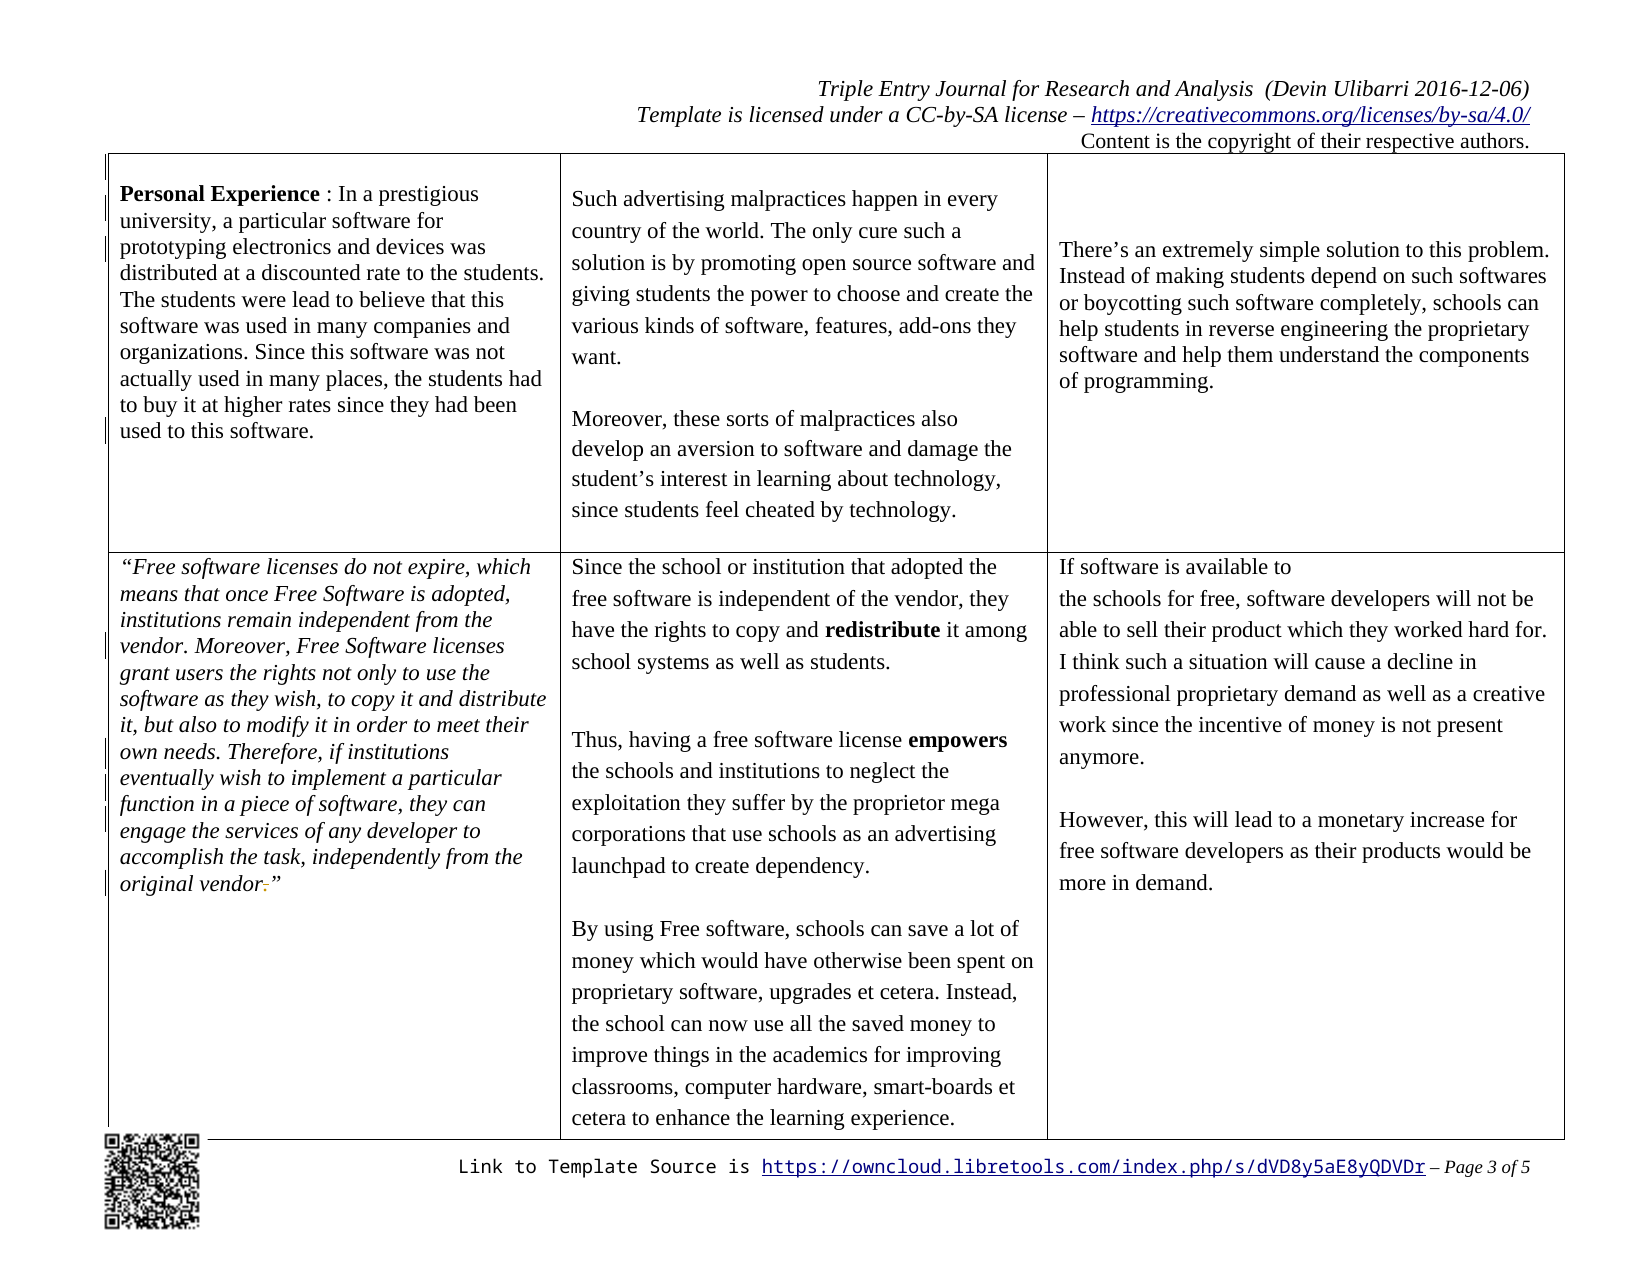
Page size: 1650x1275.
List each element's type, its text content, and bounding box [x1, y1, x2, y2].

table_cell There’s an extremely simple solution to this problem. Instead of making students depend on such softwares or boycotting such software completely, schools can help students in reverse engineering the proprietary software and help them understand the components of programming. [1048, 154, 1564, 552]
table_cell Such advertising malpractices happen in every country of the world. The only cure such a solution is by promoting open source software and giving students the power to choose and create the various kinds of software, features, add-ons they want. Moreover, these sorts of malpractices also develop an aversion to software and damage the student’s interest in learning about technology, since students feel cheated by technology. [561, 154, 1047, 552]
table_cell Personal Experience : In a prestigious university, a particular software for prototyping electronics and devices was distributed at a discounted rate to the students. The students were lead to believe that this software was used in many companies and organizations. Since this software was not actually used in many places, the students had to buy it at higher rates since they had been used to this software. [109, 154, 560, 552]
table_cell Since the school or institution that adopted the free software is independent of the vendor, they have the rights to copy and redistribute it among school systems as well as students. Thus, having a free software license empowers the schools and institutions to neglect the exploitation they suffer by the proprietor mega corporations that use schools as an advertising launchpad to create dependency. By using Free software, schools can save a lot of money which would have otherwise been spent on proprietary software, upgrades et cetera. Instead, the school can now use all the saved money to improve things in the academics for improving classrooms, computer hardware, smart-boards et cetera to enhance the learning experience. [561, 553, 1047, 1139]
picture [97, 1127, 208, 1238]
table_cell “Free software licenses do not expire, which means that once Free Software is adopted, institutions remain independent from the vendor. Moreover, Free Software licenses grant users the rights not only to use the software as they wish, to copy it and distribute it, but also to modify it in order to meet their own needs. Therefore, if institutions eventually wish to implement a particular function in a piece of software, they can engage the services of any developer to accomplish the task, independently from the original vendor” [109, 553, 560, 1139]
table_cell If software is available to the schools for free, software developers will not be able to sell their product which they worked hard for. I think such a situation will cause a decline in professional proprietary demand as well as a creative work since the incentive of money is not present anymore. However, this will lead to a monetary increase for free software developers as their products would be more in demand. [1048, 553, 1564, 1139]
